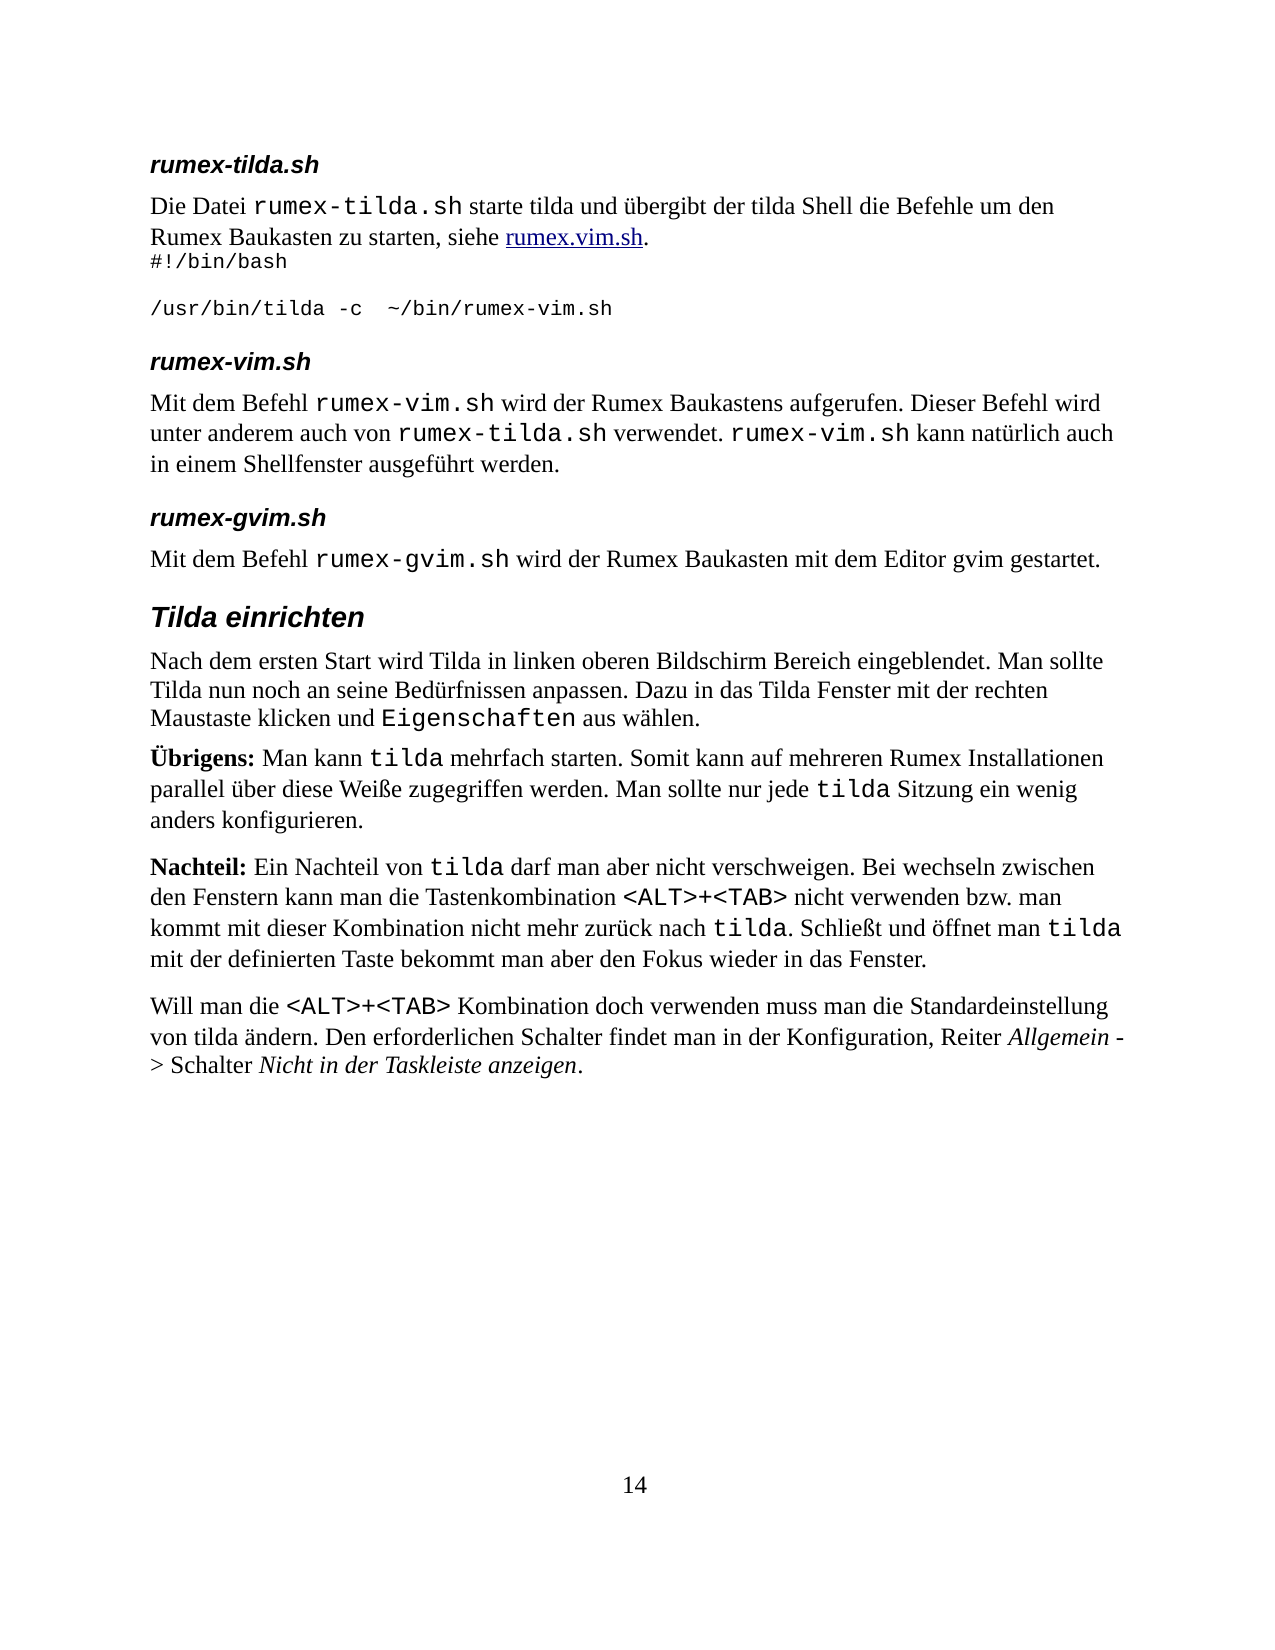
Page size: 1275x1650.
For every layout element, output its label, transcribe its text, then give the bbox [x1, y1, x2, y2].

text #!/bin/bash [150, 251, 1125, 274]
subtitle rumex-tilda.sh [150, 150, 1125, 178]
text Mit dem Befehl rumex-vim.sh wird der Rumex Baukastens aufgerufen. Dieser Befehl wird unter anderem auch von rumex-tilda.sh verwendet. rumex-vim.sh kann natürlich auch in einem Shellfenster ausgeführt werden. [150, 388, 1125, 478]
text Übrigens: Man kann tilda mehrfach starten. Somit kann auf mehreren Rumex Installationen parallel über diese Weiße zugegriffen werden. Man sollte nur jede tilda Sitzung ein wenig anders konfigurieren. [150, 743, 1125, 834]
subtitle rumex-vim.sh [150, 347, 1125, 375]
text Nachteil: Ein Nachteil von tilda darf man aber nicht verschweigen. Bei wechseln zwischen den Fenstern kann man die Tastenkombination <ALT>+<TAB> nicht verwenden bzw. man kommt mit dieser Kombination nicht mehr zurück nach tilda. Schließt und öffnet man tilda mit der definierten Taste bekommt man aber den Fokus wieder in das Fenster. [150, 852, 1125, 973]
text Nach dem ersten Start wird Tilda in linken oberen Bildschirm Bereich eingeblendet. Man sollte Tilda nun noch an seine Bedürfnissen anpassen. Dazu in das Tilda Fenster mit der rechten Maustaste klicken und Eigenschaften aus wählen. [150, 646, 1125, 734]
text Die Datei rumex-tilda.sh starte tilda und übergibt der tilda Shell die Befehle um den Rumex Baukasten zu starten, siehe rumex.vim.sh. [150, 191, 1125, 251]
text Mit dem Befehl rumex-gvim.sh wird der Rumex Baukasten mit dem Editor gvim gestartet. [150, 544, 1125, 575]
text Will man die <ALT>+<TAB> Kombination doch verwenden muss man die Standardeinstellung von tilda ändern. Den erforderlichen Schalter findet man in der Konfiguration, Reiter Allgemein -> Schalter Nicht in der Taskleiste anzeigen. [150, 991, 1125, 1079]
subtitle rumex-gvim.sh [150, 503, 1125, 532]
subtitle Tilda einrichten [150, 600, 1125, 633]
text /usr/bin/tilda -c ~/bin/rumex-vim.sh [150, 298, 1125, 322]
